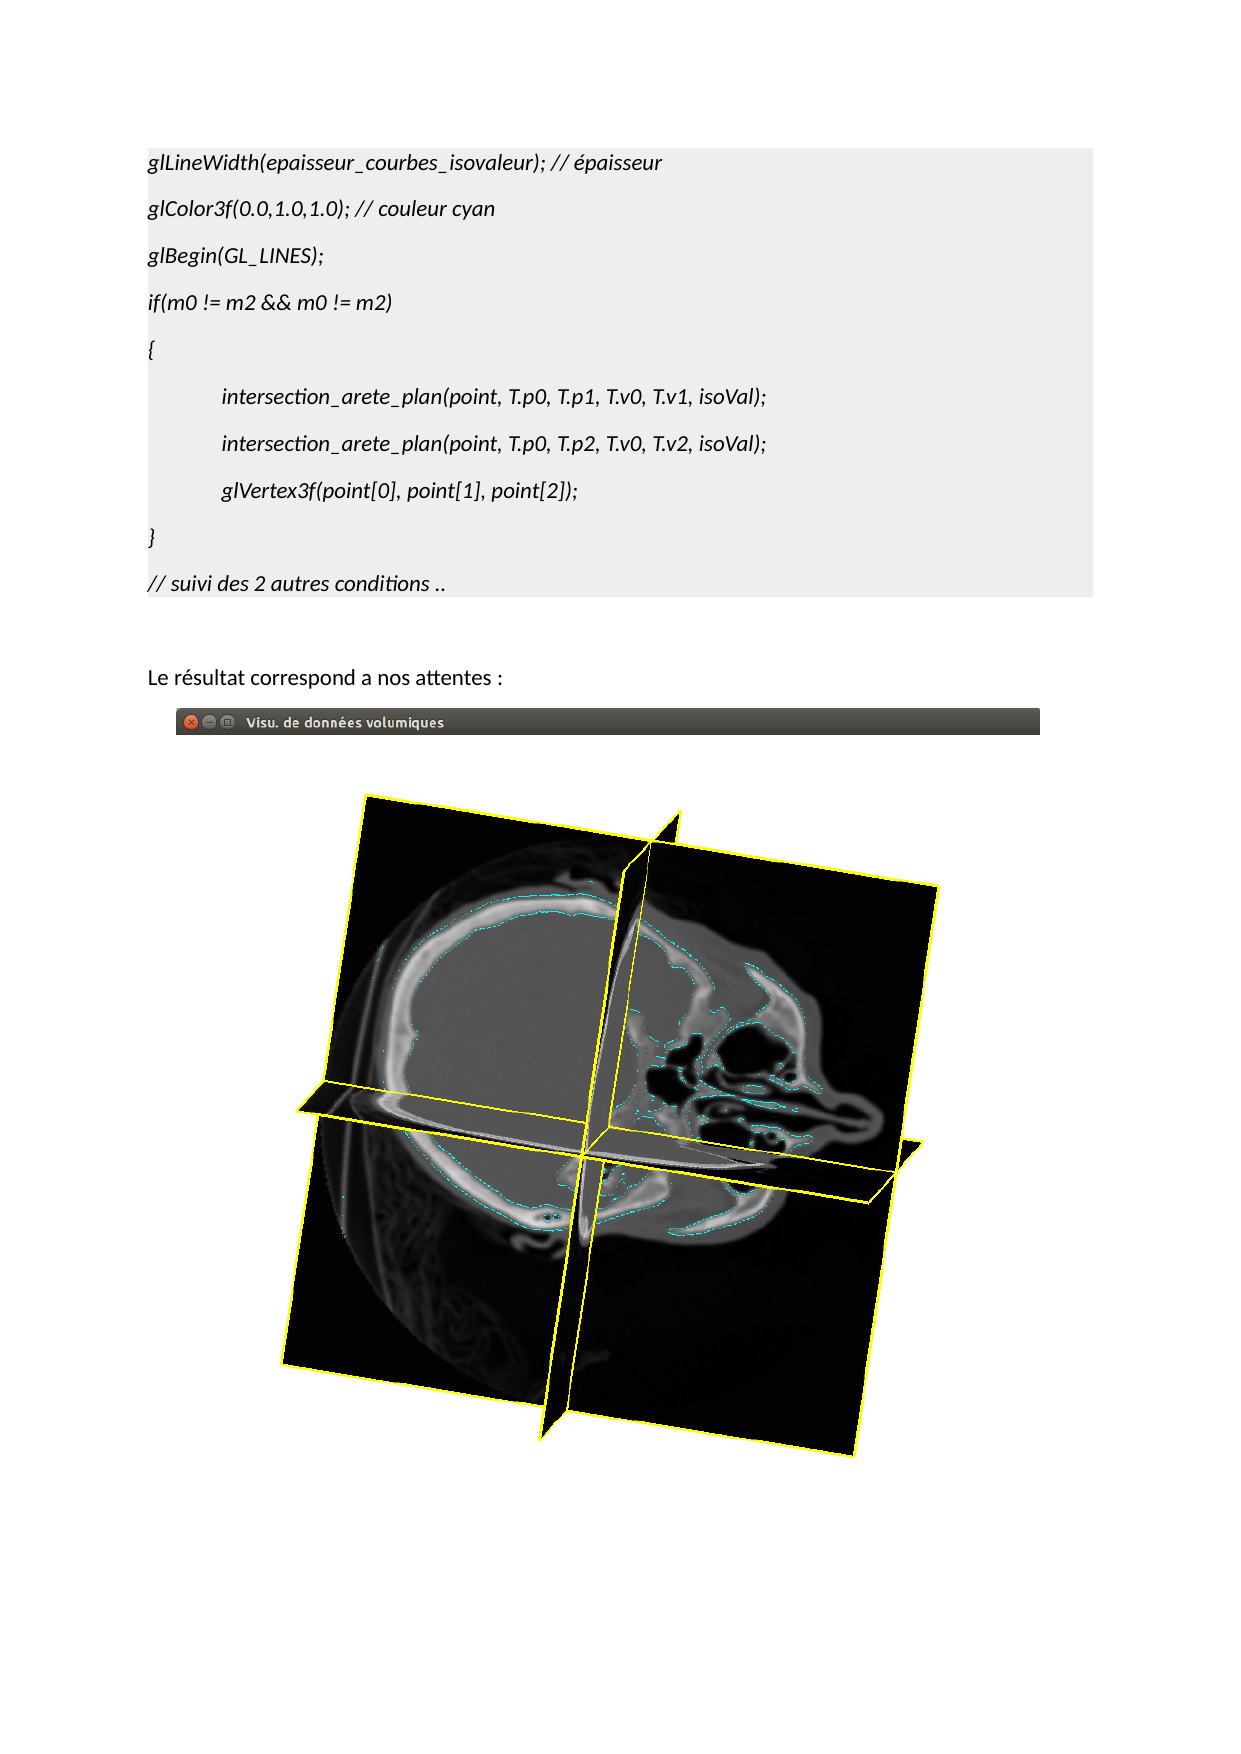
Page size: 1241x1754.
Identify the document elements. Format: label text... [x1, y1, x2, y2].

text glVertex3f(point[0], point[1], point[2]); [148, 476, 1093, 504]
text { [148, 335, 1093, 363]
text if(m0 != m2 && m0 != m2) [148, 288, 1093, 316]
text glLineWidth(epaisseur_courbes_isovaleur); // épaisseur [148, 148, 1093, 176]
text intersection_arete_plan(point, T.p0, T.p1, T.v0, T.v1, isoVal); [148, 382, 1093, 410]
text } [148, 523, 1093, 551]
text Le résultat correspond a nos attentes : [148, 663, 1093, 691]
picture [176, 708, 1040, 1517]
text glColor3f(0.0,1.0,1.0); // couleur cyan [148, 194, 1093, 222]
text // suivi des 2 autres conditions .. [148, 569, 1093, 597]
text intersection_arete_plan(point, T.p0, T.p2, T.v0, T.v2, isoVal); [148, 429, 1093, 457]
text glBegin(GL_LINES); [148, 241, 1093, 269]
